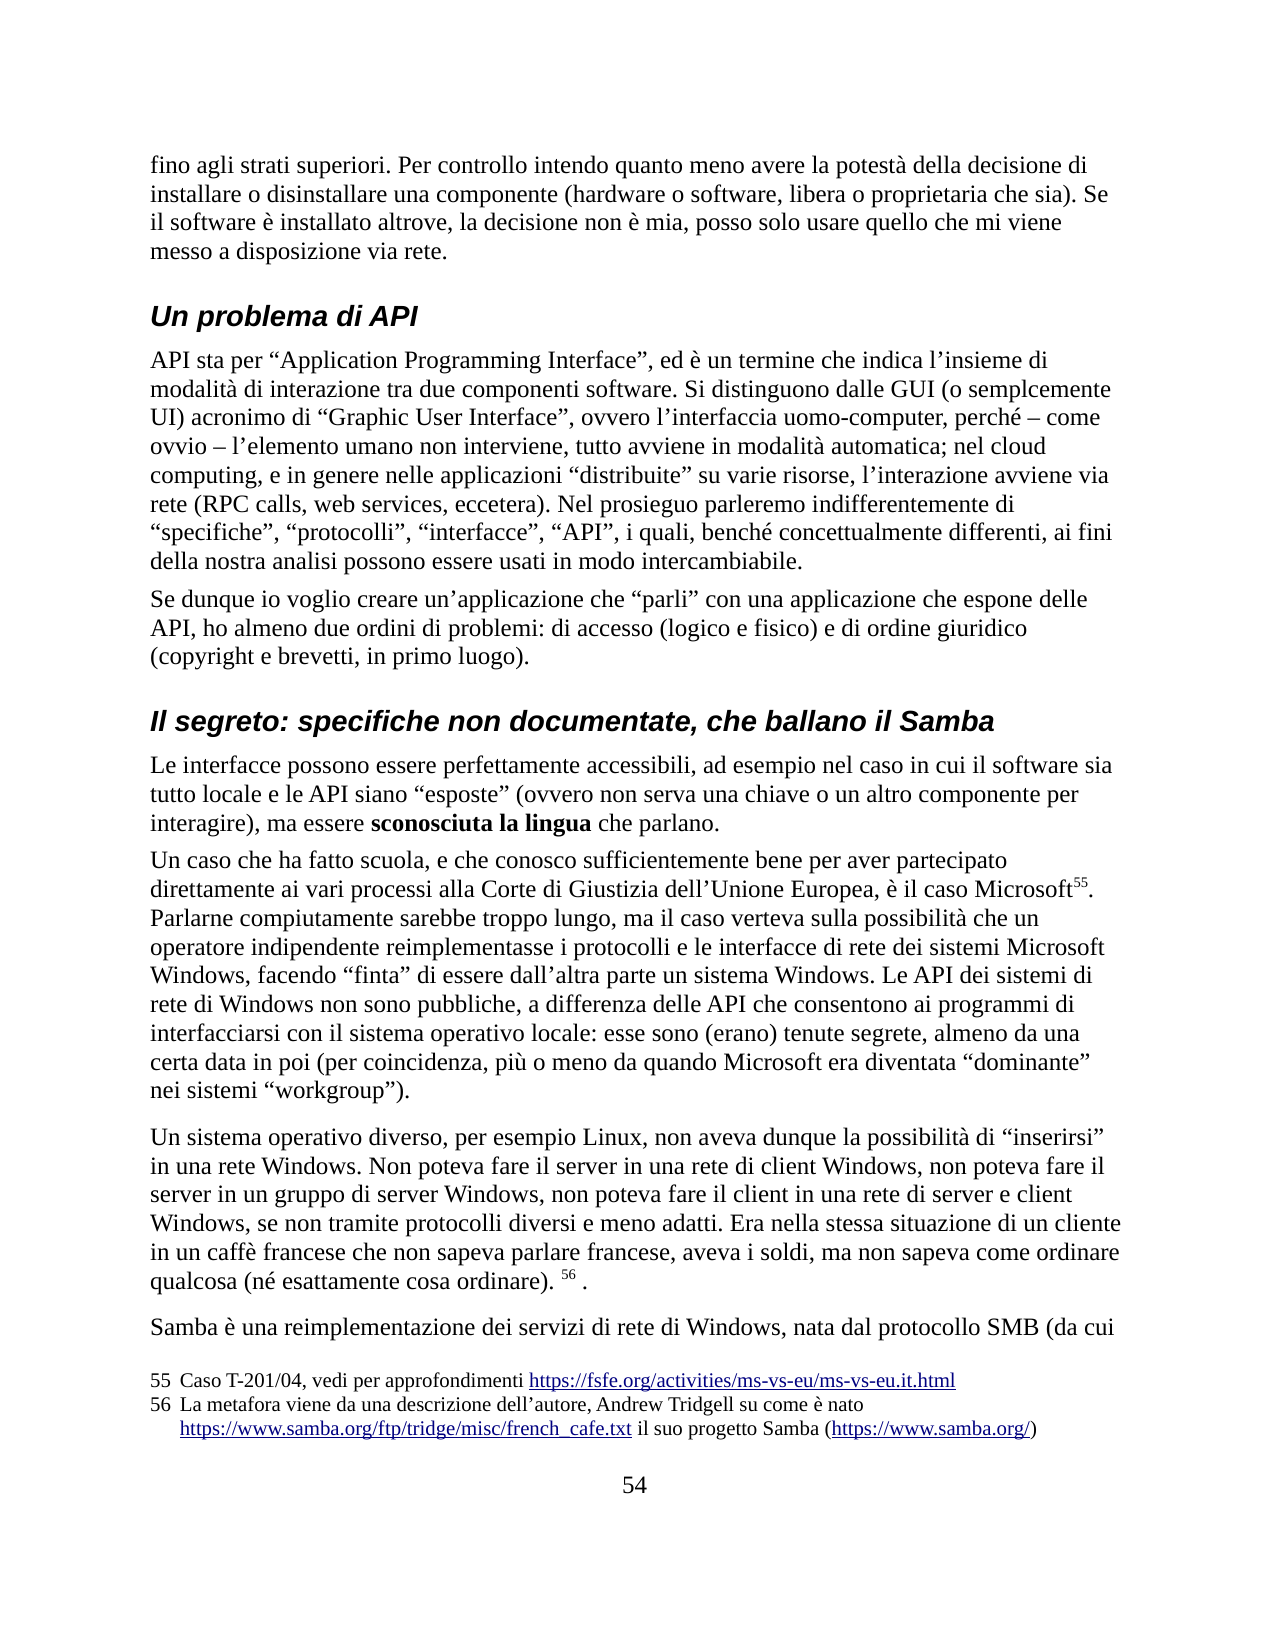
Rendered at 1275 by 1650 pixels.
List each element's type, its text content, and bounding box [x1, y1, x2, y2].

subtitle Un problema di API [150, 299, 1125, 332]
subtitle Il segreto: specifiche non documentate, che ballano il Samba [150, 704, 1125, 738]
text Un sistema operativo diverso, per esempio Linux, non aveva dunque la possibilità di “inserirsi” in una rete Windows. Non poteva fare il server in una rete di client Windows, non poteva fare il server in un gruppo di server Windows, non poteva fare il client in una rete di server e client Windows, se non tramite protocolli diversi e meno adatti. Era nella stessa situazione di un cliente in un caffè francese che non sapeva parlare francese, aveva i soldi, ma non sapeva come ordinare qualcosa (né esattamente cosa ordinare). . [150, 1122, 1125, 1294]
text Caso T-201/04, vedi per approfondimenti https://fsfe.org/activities/ms-vs-eu/ms-vs-eu.it.html [150, 1368, 1125, 1392]
text Le interfacce possono essere perfettamente accessibili, ad esempio nel caso in cui il software sia tutto locale e le API siano “esposte” (ovvero non serva una chiave o un altro componente per interagire), ma essere sconosciuta la lingua che parlano. [150, 750, 1125, 836]
text Se dunque io voglio creare un’applicazione che “parli” con una applicazione che espone delle API, ho almeno due ordini di problemi: di accesso (logico e fisico) e di ordine giuridico (copyright e brevetti, in primo luogo). [150, 584, 1125, 670]
text La metafora viene da una descrizione dell’autore, Andrew Tridgell su come è nato https://www.samba.org/ftp/tridge/misc/french_cafe.txt il suo progetto Samba (https://www.samba.org/) [150, 1392, 1125, 1440]
text API sta per “Application Programming Interface”, ed è un termine che indica l’insieme di modalità di interazione tra due componenti software. Si distinguono dalle GUI (o semplcemente UI) acronimo di “Graphic User Interface”, ovvero l’interfaccia uomo-computer, perché – come ovvio – l’elemento umano non interviene, tutto avviene in modalità automatica; nel cloud computing, e in genere nelle applicazioni “distribuite” su varie risorse, l’interazione avviene via rete (RPC calls, web services, eccetera). Nel prosieguo parleremo indifferentemente di “specifiche”, “protocolli”, “interfacce”, “API”, i quali, benché concettualmente differenti, ai fini della nostra analisi possono essere usati in modo intercambiabile. [150, 345, 1125, 575]
text Samba è una reimplementazione dei servizi di rete di Windows, nata dal protocollo SMB (da cui [150, 1312, 1125, 1341]
text fino agli strati superiori. Per controllo intendo quanto meno avere la potestà della decisione di installare o disinstallare una componente (hardware o software, libera o proprietaria che sia). Se il software è installato altrove, la decisione non è mia, posso solo usare quello che mi viene messo a disposizione via rete. [150, 150, 1125, 265]
text Un caso che ha fatto scuola, e che conosco sufficientemente bene per aver partecipato direttamente ai vari processi alla Corte di Giustizia dell’Unione Europea, è il caso Microsoft. Parlarne compiutamente sarebbe troppo lungo, ma il caso verteva sulla possibilità che un operatore indipendente reimplementasse i protocolli e le interfacce di rete dei sistemi Microsoft Windows, facendo “finta” di essere dall’altra parte un sistema Windows. Le API dei sistemi di rete di Windows non sono pubbliche, a differenza delle API che consentono ai programmi di interfacciarsi con il sistema operativo locale: esse sono (erano) tenute segrete, almeno da una certa data in poi (per coincidenza, più o meno da quando Microsoft era diventata “dominante” nei sistemi “workgroup”). [150, 845, 1125, 1104]
